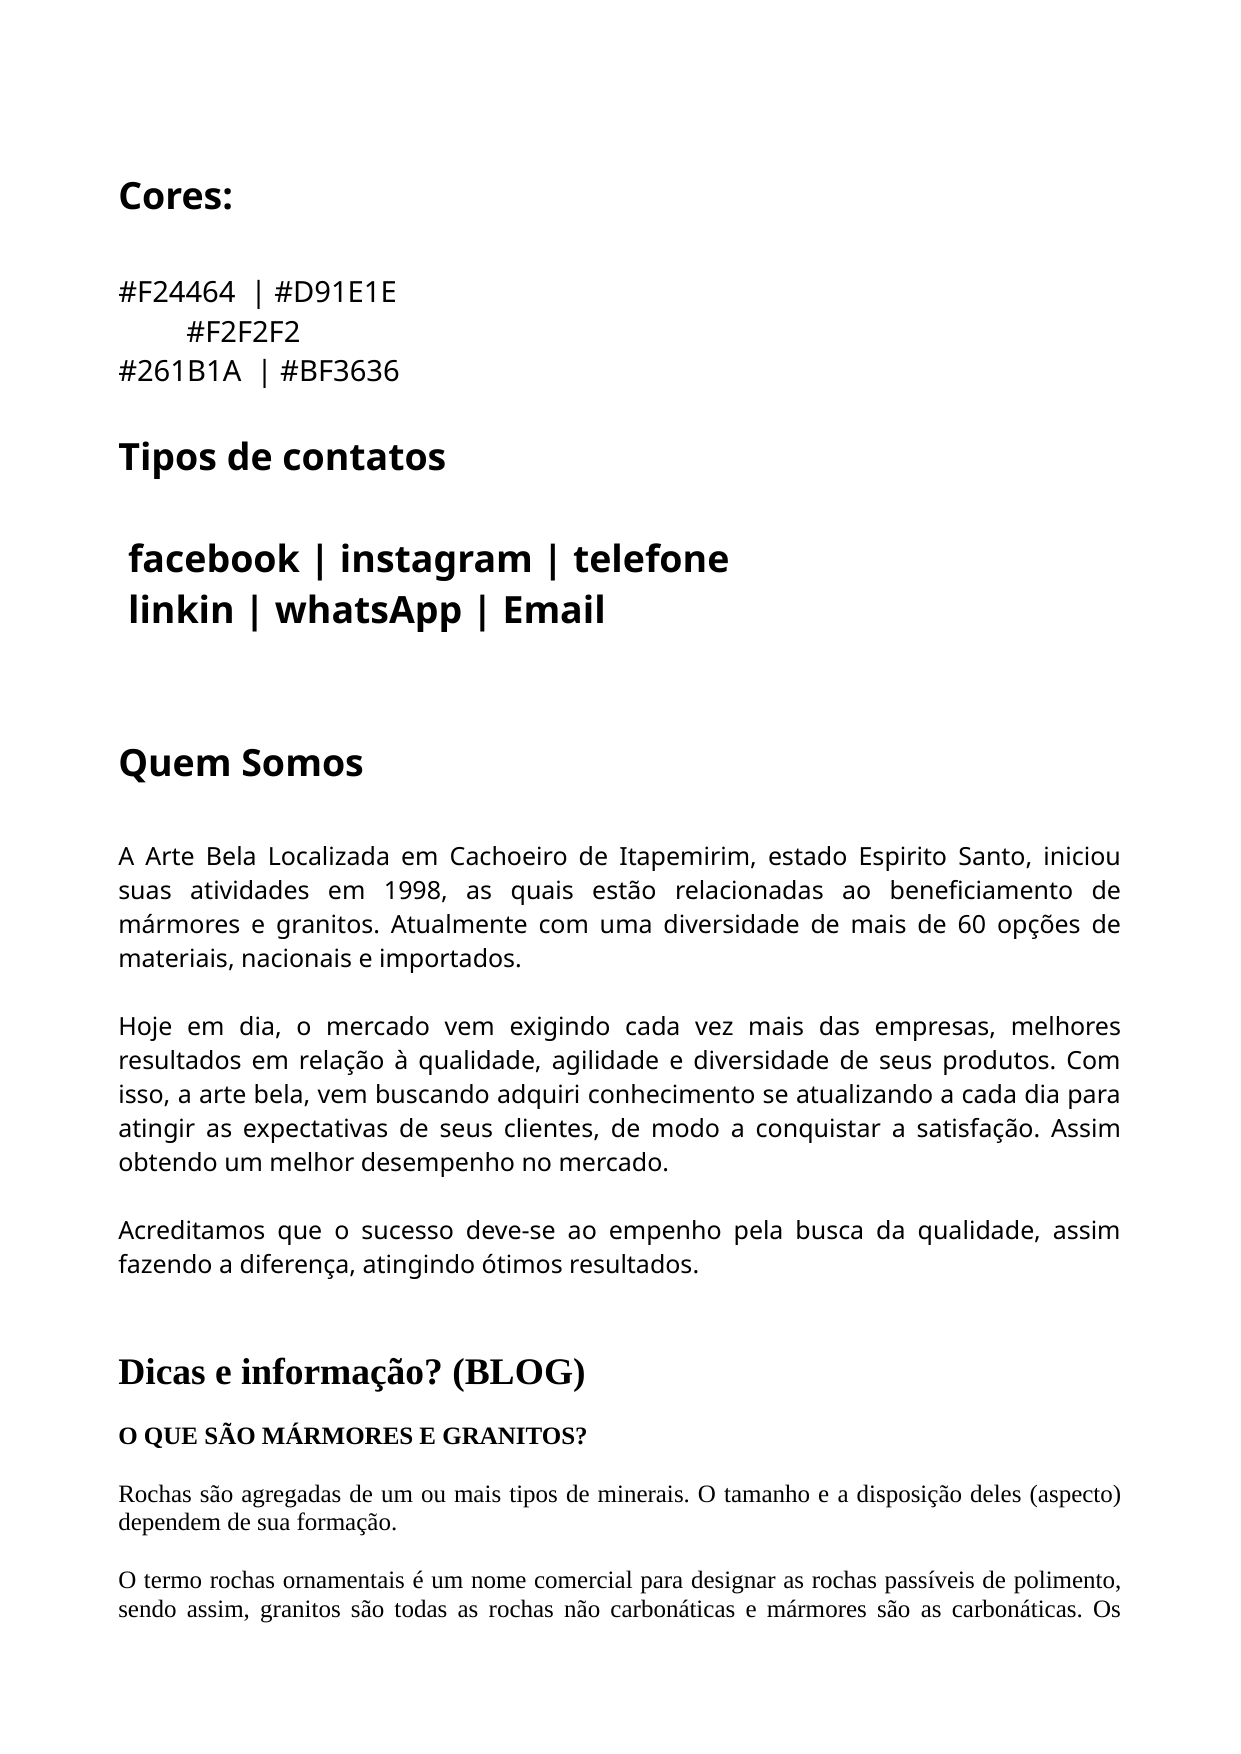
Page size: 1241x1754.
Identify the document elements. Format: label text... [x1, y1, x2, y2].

text linkin | whatsApp | Email [118, 583, 1122, 634]
text Rochas são agregadas de um ou mais tipos de minerais. O tamanho e a disposição deles (aspecto) dependem de sua formação. [118, 1479, 1122, 1536]
text Quem Somos [118, 736, 1122, 787]
text Hoje em dia, o mercado vem exigindo cada vez mais das empresas, melhores resultados em relação à qualidade, agilidade e diversidade de seus produtos. Com isso, a arte bela, vem buscando adquiri conhecimento se atualizando a cada dia para atingir as expectativas de seus clientes, de modo a conquistar a satisfação. Assim obtendo um melhor desempenho no mercado. [118, 1009, 1122, 1179]
text facebook | instagram | telefone [118, 532, 1122, 583]
text #F24464 | #D91E1E [118, 271, 1122, 311]
text O termo rochas ornamentais é um nome comercial para designar as rochas passíveis de polimento, sendo assim, granitos são todas as rochas não carbonáticas e mármores são as carbonáticas. Os [118, 1565, 1122, 1622]
text Dicas e informação? (BLOG) [118, 1349, 1122, 1392]
text #F2F2F2 [118, 311, 1122, 351]
text Acreditamos que o sucesso deve-se ao empenho pela busca da qualidade, assim fazendo a diferença, atingindo ótimos resultados. [118, 1213, 1122, 1281]
text #261B1A | #BF3636 [118, 351, 1122, 390]
text Tipos de contatos [118, 430, 1122, 481]
text O QUE SÃO MÁRMORES E GRANITOS? [118, 1421, 1122, 1450]
text Cores: [118, 169, 1122, 220]
text A Arte Bela Localizada em Cachoeiro de Itapemirim, estado Espirito Santo, iniciou suas atividades em 1998, as quais estão relacionadas ao beneficiamento de mármores e granitos. Atualmente com uma diversidade de mais de 60 opções de materiais, nacionais e importados. [118, 838, 1122, 974]
